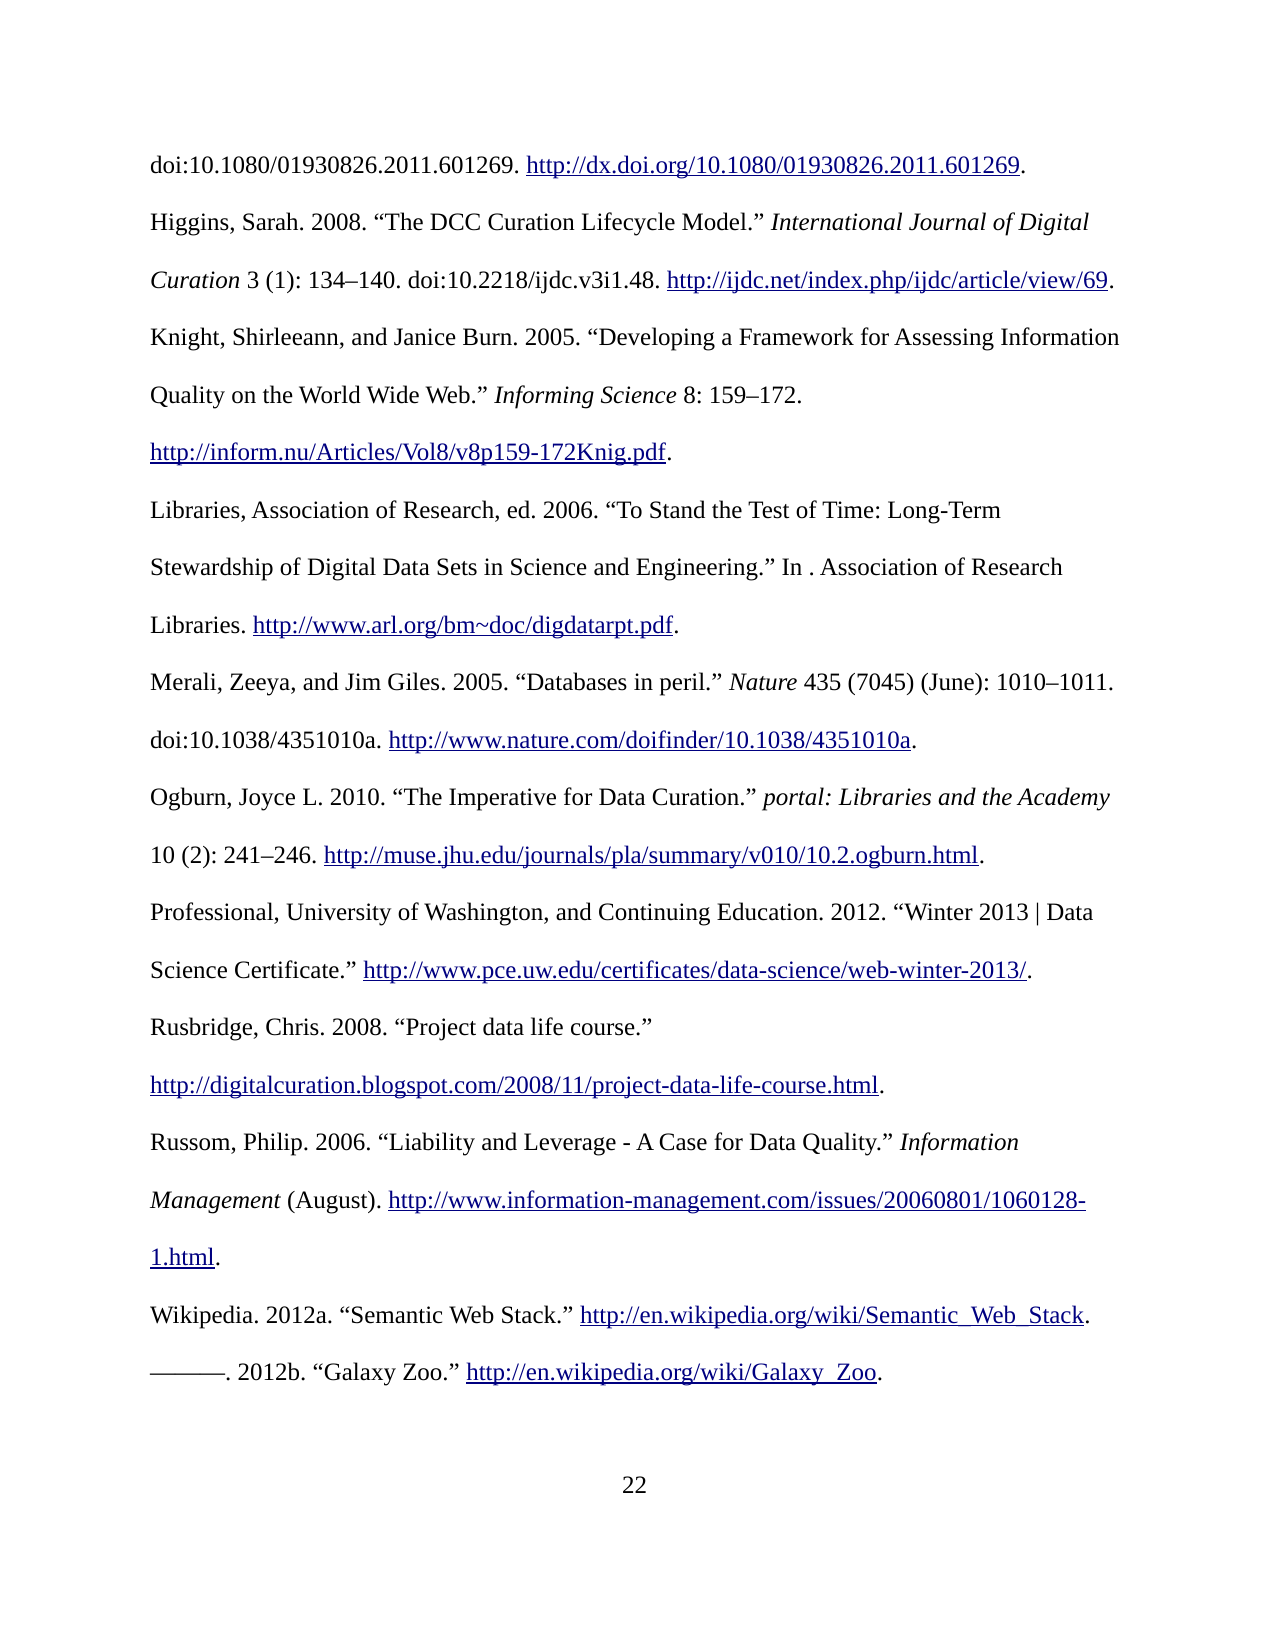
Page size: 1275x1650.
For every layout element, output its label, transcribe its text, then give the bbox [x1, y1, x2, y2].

text ———. 2012b. “Galaxy Zoo.” http://en.wikipedia.org/wiki/Galaxy_Zoo. [150, 1357, 1125, 1386]
text Libraries, Association of Research, ed. 2006. “To Stand the Test of Time: Long-Term Stewardship of Digital Data Sets in Science and Engineering.” In . Association of Research Libraries. http://www.arl.org/bm~doc/digdatarpt.pdf. [150, 495, 1125, 639]
text Rusbridge, Chris. 2008. “Project data life course.” http://digitalcuration.blogspot.com/2008/11/project-data-life-course.html. [150, 1012, 1125, 1099]
text Russom, Philip. 2006. “Liability and Leverage - A Case for Data Quality.” Information Management (August). http://www.information-management.com/issues/20060801/1060128-1.html. [150, 1127, 1125, 1271]
text Merali, Zeeya, and Jim Giles. 2005. “Databases in peril.” Nature 435 (7045) (June): 1010–1011. doi:10.1038/4351010a. http://www.nature.com/doifinder/10.1038/4351010a. [150, 667, 1125, 754]
text Higgins, Sarah. 2008. “The DCC Curation Lifecycle Model.” International Journal of Digital Curation 3 (1): 134–140. doi:10.2218/ijdc.v3i1.48. http://ijdc.net/index.php/ijdc/article/view/69. [150, 207, 1125, 294]
text Knight, Shirleeann, and Janice Burn. 2005. “Developing a Framework for Assessing Information Quality on the World Wide Web.” Informing Science 8: 159–172. http://inform.nu/Articles/Vol8/v8p159-172Knig.pdf. [150, 322, 1125, 466]
text Wikipedia. 2012a. “Semantic Web Stack.” http://en.wikipedia.org/wiki/Semantic_Web_Stack. [150, 1300, 1125, 1329]
text Ogburn, Joyce L. 2010. “The Imperative for Data Curation.” portal: Libraries and the Academy 10 (2): 241–246. http://muse.jhu.edu/journals/pla/summary/v010/10.2.ogburn.html. [150, 782, 1125, 869]
text doi:10.1080/01930826.2011.601269. http://dx.doi.org/10.1080/01930826.2011.601269. [150, 150, 1125, 179]
text Professional, University of Washington, and Continuing Education. 2012. “Winter 2013 | Data Science Certificate.” http://www.pce.uw.edu/certificates/data-science/web-winter-2013/. [150, 897, 1125, 984]
